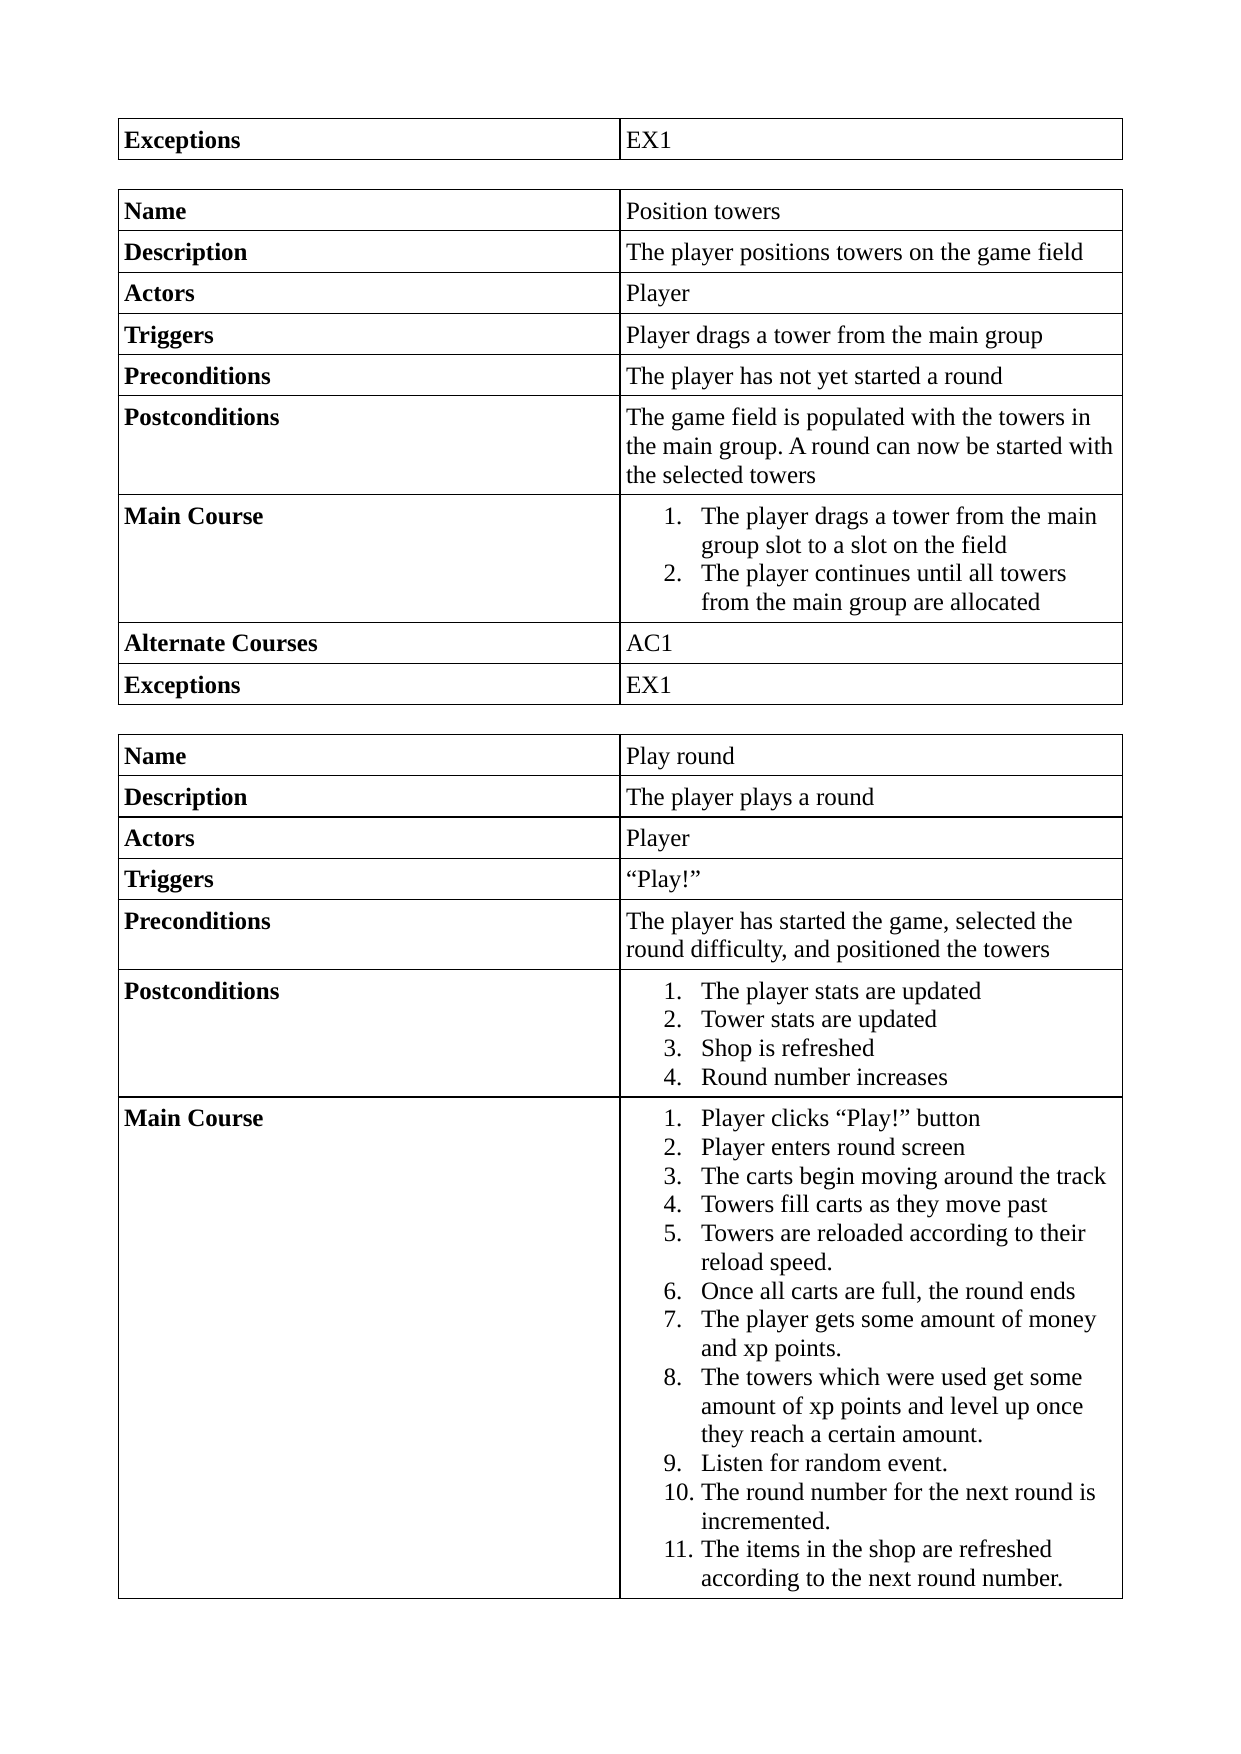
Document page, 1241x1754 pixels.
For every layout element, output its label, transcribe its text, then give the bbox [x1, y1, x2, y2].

table_cell Description [119, 231, 619, 272]
table_cell AC1 [621, 623, 1122, 663]
table_cell Triggers [119, 314, 619, 354]
table_cell Postconditions [119, 396, 619, 494]
table_header Name [119, 735, 619, 775]
table_cell Actors [119, 273, 619, 313]
table_cell Preconditions [119, 355, 619, 395]
table_cell Main Course [119, 495, 619, 622]
table_cell EX1 [621, 119, 1122, 159]
table_cell “Play!” [621, 859, 1122, 899]
table_header Play round [621, 735, 1122, 775]
table_cell Player clicks “Play!” button Player enters round screen The carts begin moving around the track Towers fill carts as they move past Towers are reloaded according to their reload speed. Once all carts are full, the round ends The player gets some amount of money and xp points. The towers which were used get some amount of xp points and level up once they reach a certain amount. Listen for random event. The round number for the next round is incremented. The items in the shop are refreshed according to the next round number. [621, 1098, 1122, 1598]
table_cell Actors [119, 818, 619, 858]
table_cell The player drags a tower from the main group slot to a slot on the field The player continues until all towers from the main group are allocated [621, 495, 1122, 622]
table_cell Player drags a tower from the main group [621, 314, 1122, 354]
table_cell Description [119, 776, 619, 816]
table_cell The player positions towers on the game field [621, 231, 1122, 272]
table_cell Player [621, 273, 1122, 313]
table_cell Triggers [119, 859, 619, 899]
table_cell The game field is populated with the towers in the main group. A round can now be started with the selected towers [621, 396, 1122, 494]
table_cell The player has not yet started a round [621, 355, 1122, 395]
table_cell EX1 [621, 664, 1122, 704]
table_header Name [119, 190, 619, 230]
table_cell Preconditions [119, 900, 619, 969]
table_cell Exceptions [119, 664, 619, 704]
table_cell Exceptions [119, 119, 619, 159]
table_cell Alternate Courses [119, 623, 619, 663]
table_header Position towers [621, 190, 1122, 230]
table_cell The player has started the game, selected the round difficulty, and positioned the towers [621, 900, 1122, 969]
table_cell Player [621, 818, 1122, 858]
table_cell The player plays a round [621, 776, 1122, 816]
table_cell The player stats are updated Tower stats are updated Shop is refreshed Round number increases [621, 970, 1122, 1096]
table_cell Postconditions [119, 970, 619, 1096]
table_cell Main Course [119, 1098, 619, 1598]
